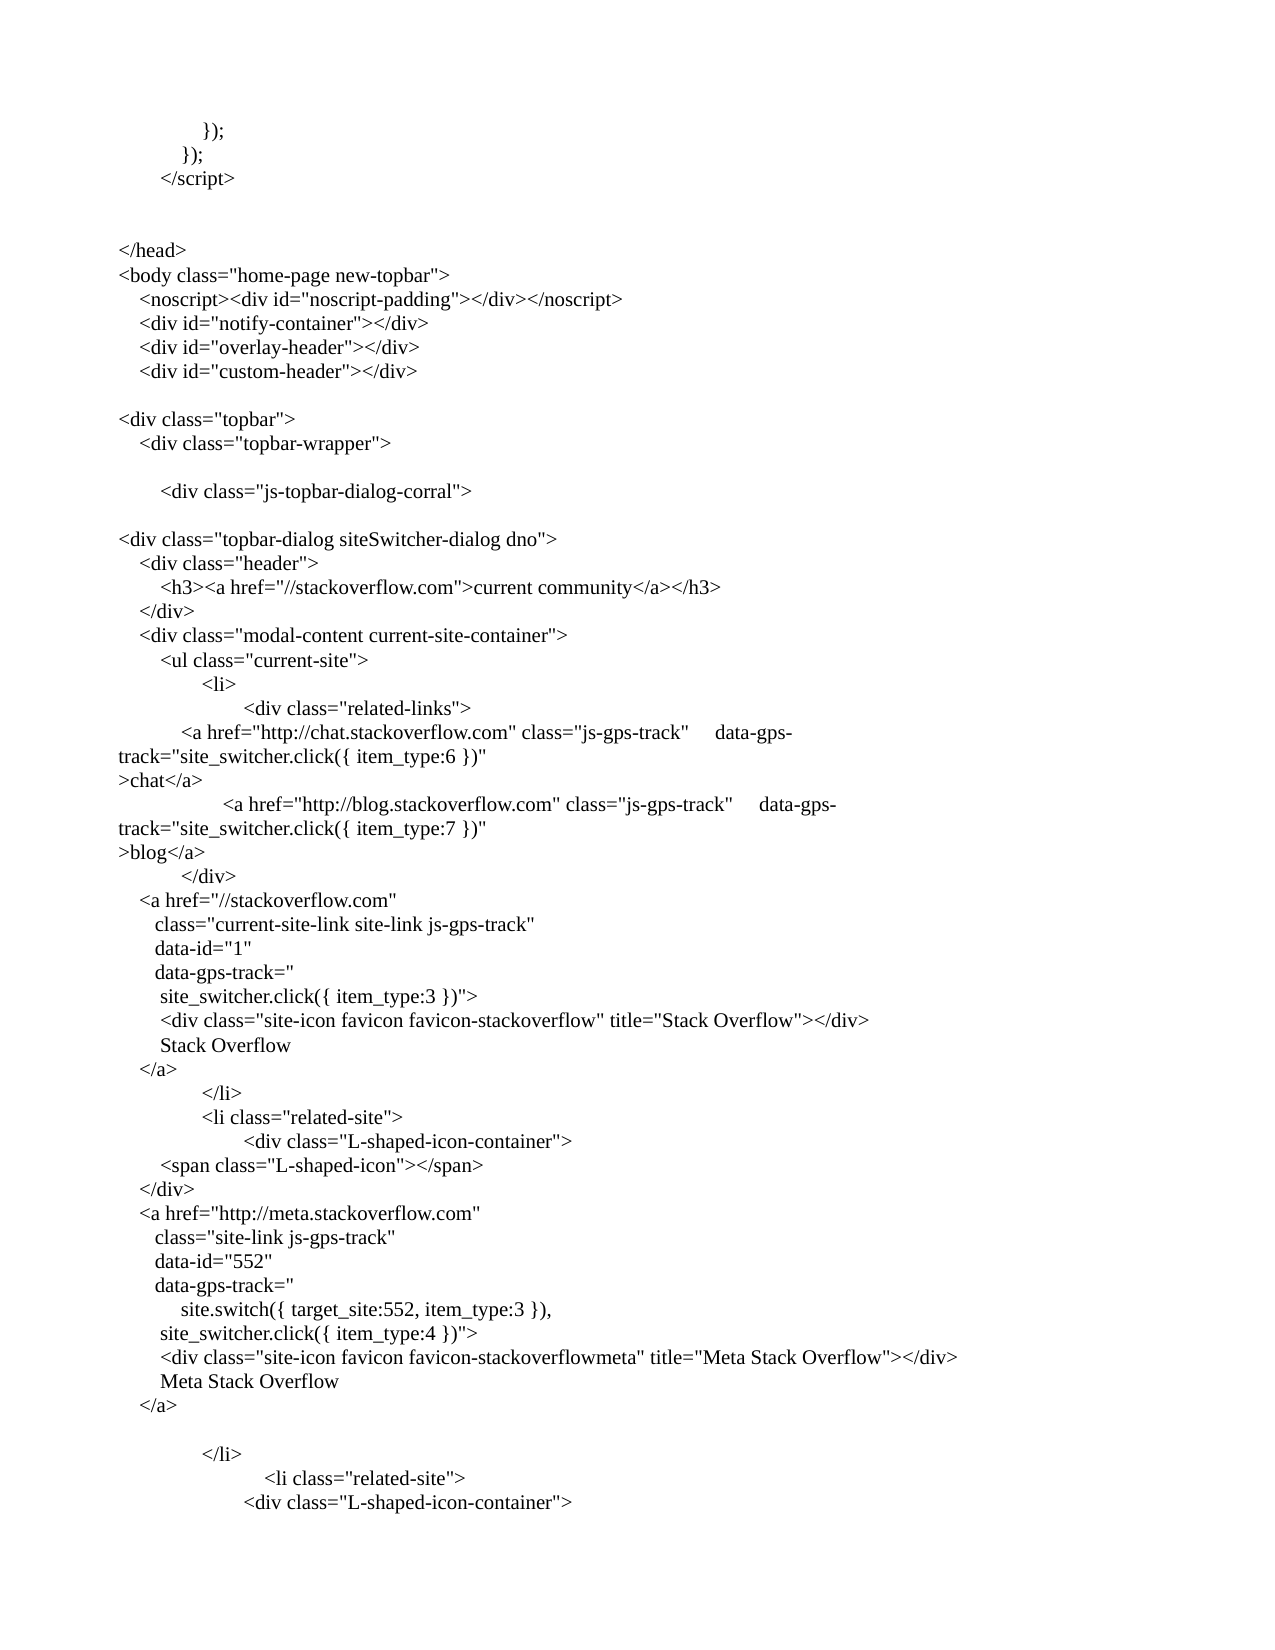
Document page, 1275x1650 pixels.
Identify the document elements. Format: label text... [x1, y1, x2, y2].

text data-id="1" [118, 936, 1157, 960]
text <noscript><div id="noscript-padding"></div></noscript> [118, 287, 1157, 311]
text <div class="site-icon favicon favicon-stackoverflow" title="Stack Overflow"></div> [118, 1008, 1157, 1032]
text <div class="topbar-wrapper"> [118, 431, 1157, 455]
text Stack Overflow [118, 1032, 1157, 1057]
text Meta Stack Overflow [118, 1369, 1157, 1393]
text <div class="topbar-dialog siteSwitcher-dialog dno"> [118, 527, 1157, 551]
text site.switch({ target_site:552, item_type:3 }), [118, 1297, 1157, 1321]
text }); [118, 142, 1157, 166]
text site_switcher.click({ item_type:4 })"> [118, 1321, 1157, 1345]
text <div id="overlay-header"></div> [118, 335, 1157, 359]
text </li> [118, 1442, 1157, 1466]
text </script> [118, 166, 1157, 190]
text <div class="L-shaped-icon-container"> [118, 1129, 1157, 1153]
text </div> [118, 864, 1157, 888]
text <a href="//stackoverflow.com" [118, 888, 1157, 912]
text </head> [118, 238, 1157, 262]
text <div id="notify-container"></div> [118, 311, 1157, 335]
text </div> [118, 599, 1157, 623]
text <div class="L-shaped-icon-container"> [118, 1490, 1157, 1514]
text <div class="js-topbar-dialog-corral"> [118, 479, 1157, 503]
text class="current-site-link site-link js-gps-track" [118, 912, 1157, 936]
text data-gps-track=" [118, 960, 1157, 984]
text <body class="home-page new-topbar"> [118, 262, 1157, 287]
text <ul class="current-site"> [118, 647, 1157, 672]
text data-id="552" [118, 1249, 1157, 1273]
text <li> [118, 672, 1157, 696]
text <div id="custom-header"></div> [118, 359, 1157, 383]
text }); [118, 118, 1157, 142]
text data-gps-track=" [118, 1273, 1157, 1297]
text <div class="related-links"> [118, 696, 1157, 720]
text <div class="topbar"> [118, 407, 1157, 431]
text </div> [118, 1177, 1157, 1201]
text <a href="http://chat.stackoverflow.com" class="js-gps-track" data-gps-track="site_switcher.click({ item_type:6 })" [118, 720, 1157, 768]
text >chat</a> [118, 768, 1157, 792]
text <div class="site-icon favicon favicon-stackoverflowmeta" title="Meta Stack Overflow"></div> [118, 1345, 1157, 1369]
text site_switcher.click({ item_type:3 })"> [118, 984, 1157, 1008]
text <span class="L-shaped-icon"></span> [118, 1153, 1157, 1177]
text <div class="header"> [118, 551, 1157, 575]
text <a href="http://meta.stackoverflow.com" [118, 1201, 1157, 1225]
text <h3><a href="//stackoverflow.com">current community</a></h3> [118, 575, 1157, 599]
text <li class="related-site"> [118, 1105, 1157, 1129]
text >blog</a> [118, 840, 1157, 864]
text <a href="http://blog.stackoverflow.com" class="js-gps-track" data-gps-track="site_switcher.click({ item_type:7 })" [118, 792, 1157, 840]
text </a> [118, 1057, 1157, 1081]
text </a> [118, 1393, 1157, 1417]
text class="site-link js-gps-track" [118, 1225, 1157, 1249]
text <div class="modal-content current-site-container"> [118, 623, 1157, 647]
text <li class="related-site"> [118, 1466, 1157, 1490]
text </li> [118, 1081, 1157, 1105]
